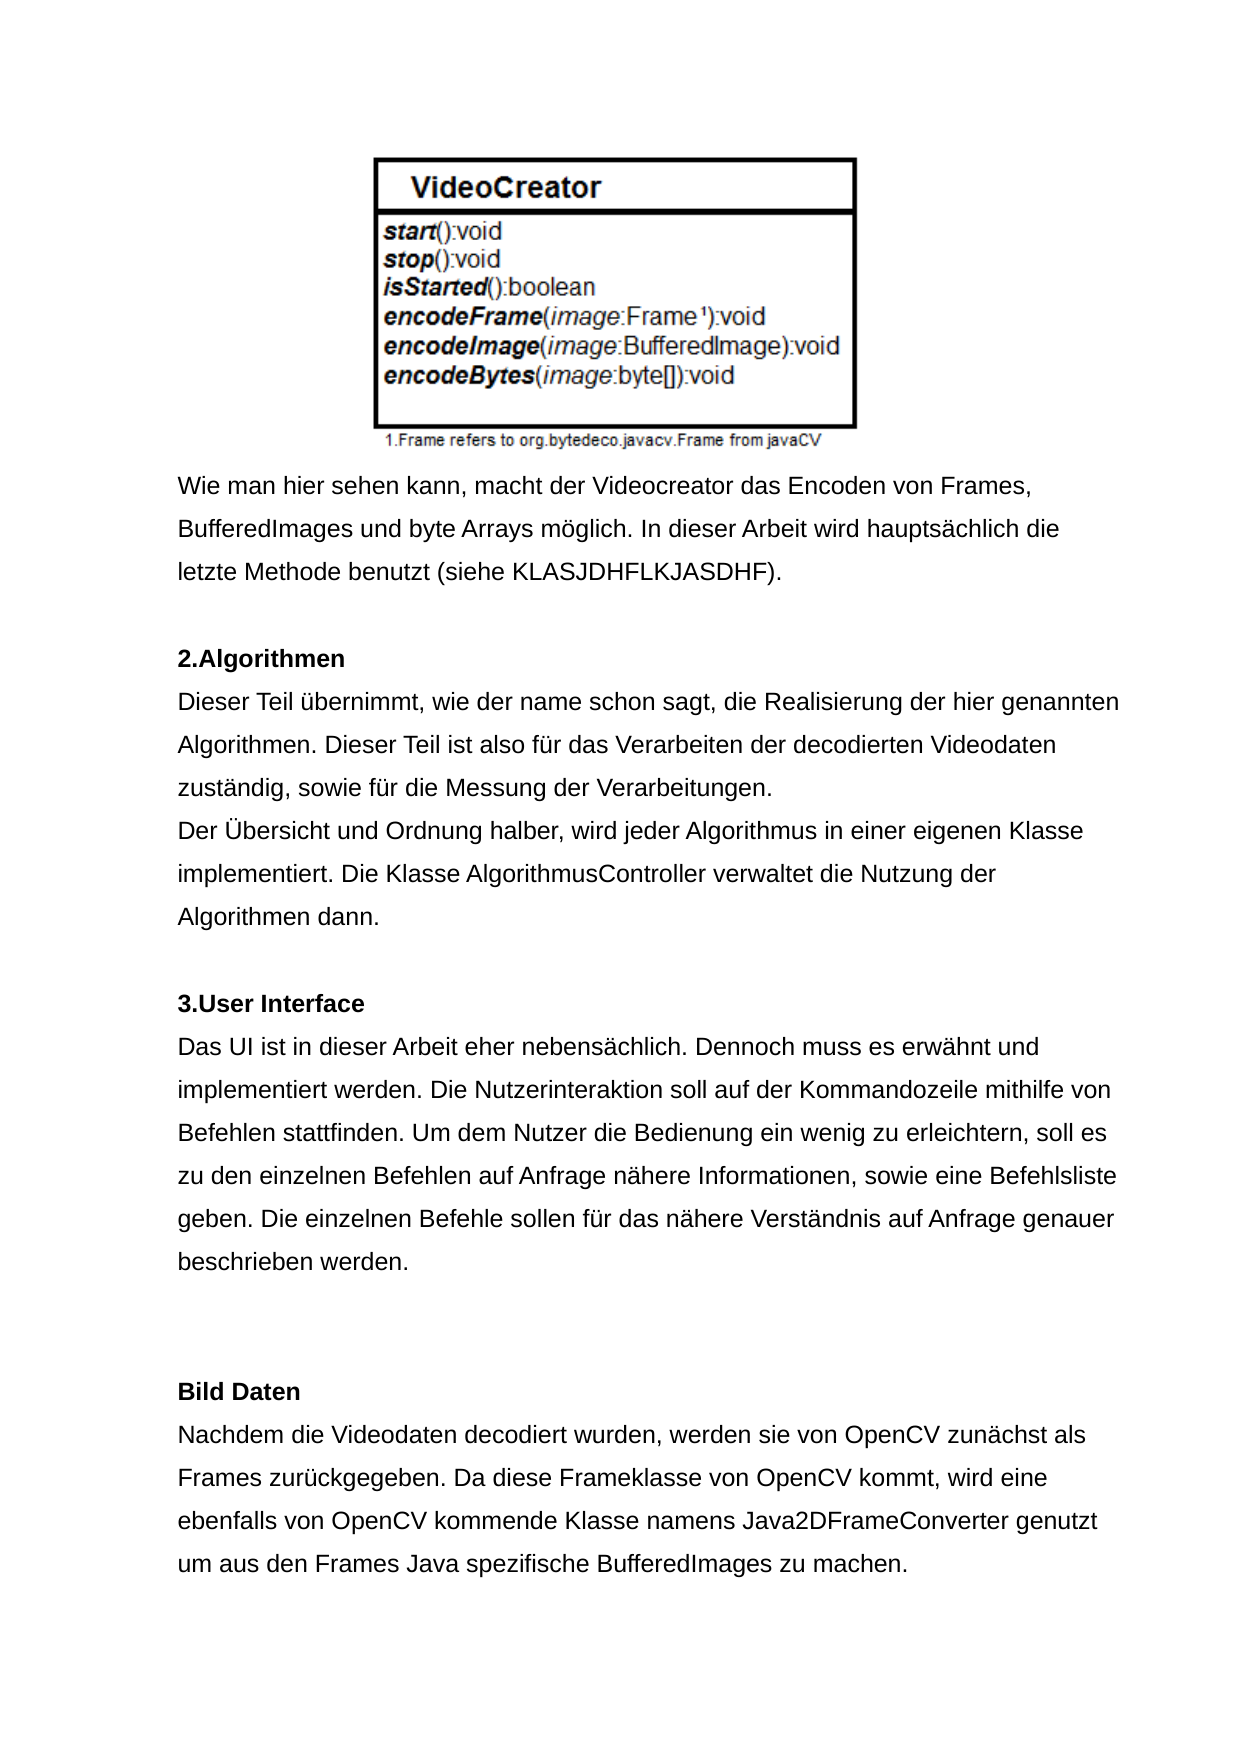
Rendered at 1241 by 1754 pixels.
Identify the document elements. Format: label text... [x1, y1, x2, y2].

text Wie man hier sehen kann, macht der Videocreator das Encoden von Frames, BufferedImages und byte Arrays möglich. In dieser Arbeit wird hauptsächlich die letzte Methode benutzt (siehe KLASJDHFLKJASDHF). [177, 148, 1122, 586]
text 2.Algorithmen [177, 644, 1122, 672]
picture [363, 147, 864, 457]
text Bild Daten [177, 1377, 1122, 1406]
text Nachdem die Videodaten decodiert wurden, werden sie von OpenCV zunächst als Frames zurückgegeben. Da diese Frameklasse von OpenCV kommt, wird eine ebenfalls von OpenCV kommende Klasse namens Java2DFrameConverter genutzt um aus den Frames Java spezifische BufferedImages zu machen. [177, 1420, 1122, 1578]
text Dieser Teil übernimmt, wie der name schon sagt, die Realisierung der hier genannten Algorithmen. Dieser Teil ist also für das Verarbeiten der decodierten Videodaten zuständig, sowie für die Messung der Verarbeitungen. [177, 687, 1122, 802]
text Das UI ist in dieser Arbeit eher nebensächlich. Dennoch muss es erwähnt und implementiert werden. Die Nutzerinteraktion soll auf der Kommandozeile mithilfe von Befehlen stattfinden. Um dem Nutzer die Bedienung ein wenig zu erleichtern, soll es zu den einzelnen Befehlen auf Anfrage nähere Informationen, sowie eine Befehlsliste geben. Die einzelnen Befehle sollen für das nähere Verständnis auf Anfrage genauer beschrieben werden. [177, 1032, 1122, 1276]
text Der Übersicht und Ordnung halber, wird jeder Algorithmus in einer eigenen Klasse implementiert. Die Klasse AlgorithmusController verwaltet die Nutzung der Algorithmen dann. [177, 816, 1122, 931]
text 3.User Interface [177, 989, 1122, 1017]
